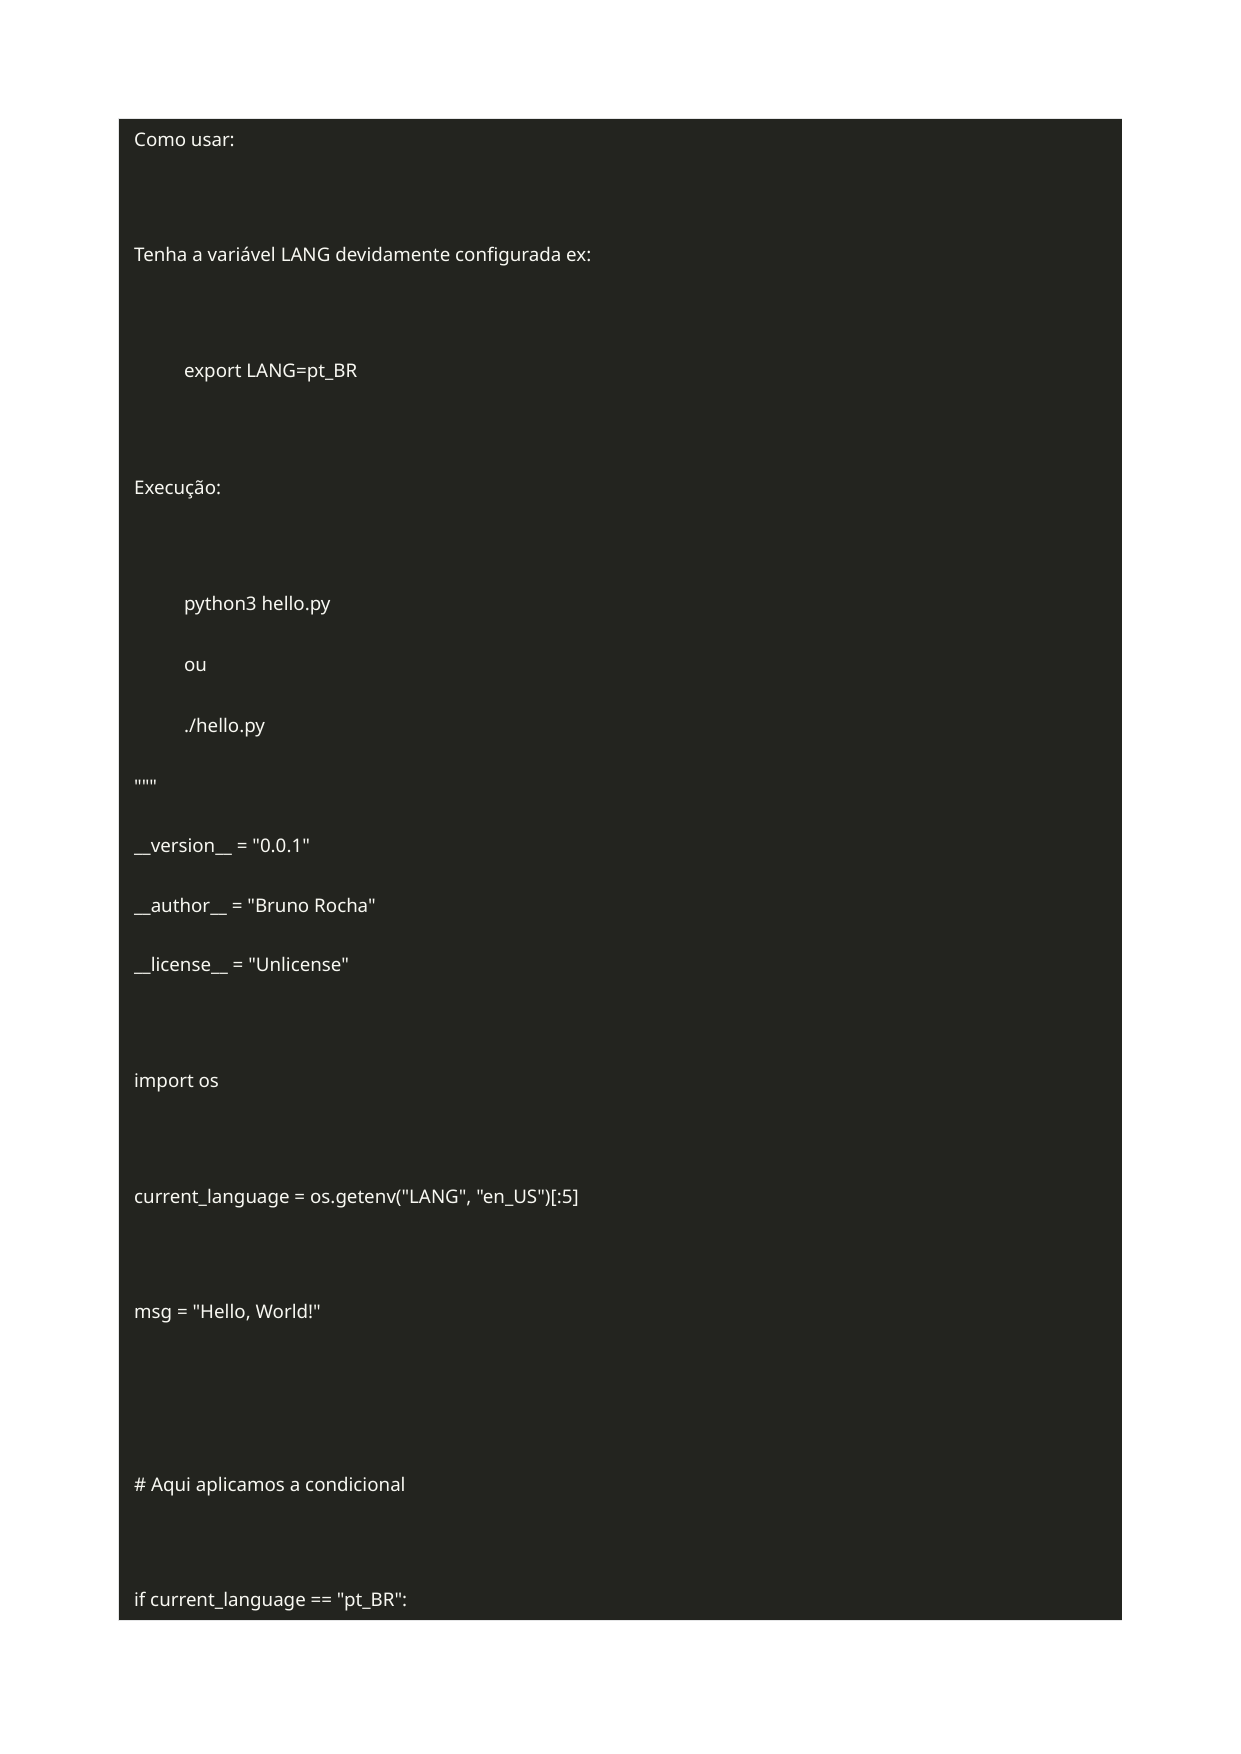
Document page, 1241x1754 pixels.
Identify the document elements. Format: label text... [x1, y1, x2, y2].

text __license__ = "Unlicense" [119, 944, 1122, 977]
text ou [119, 643, 1122, 678]
text msg = "Hello, World!" [119, 1291, 1122, 1324]
text if current_language == "pt_BR": [119, 1579, 1122, 1620]
text """ [119, 765, 1122, 799]
text Como usar: [119, 119, 1122, 152]
text __version__ = "0.0.1" [119, 825, 1122, 858]
text current_language = os.getenv("LANG", "en_US")[:5] [119, 1175, 1122, 1209]
text __author__ = "Bruno Rocha" [119, 884, 1122, 918]
text export LANG=pt_BR [119, 349, 1122, 384]
text Execução: [119, 467, 1122, 500]
text # Aqui aplicamos a condicional [119, 1463, 1122, 1496]
text ./hello.py [119, 704, 1122, 739]
text python3 hello.py [119, 582, 1122, 617]
text import os [119, 1059, 1122, 1093]
text Tenha a variável LANG devidamente configurada ex: [119, 234, 1122, 267]
